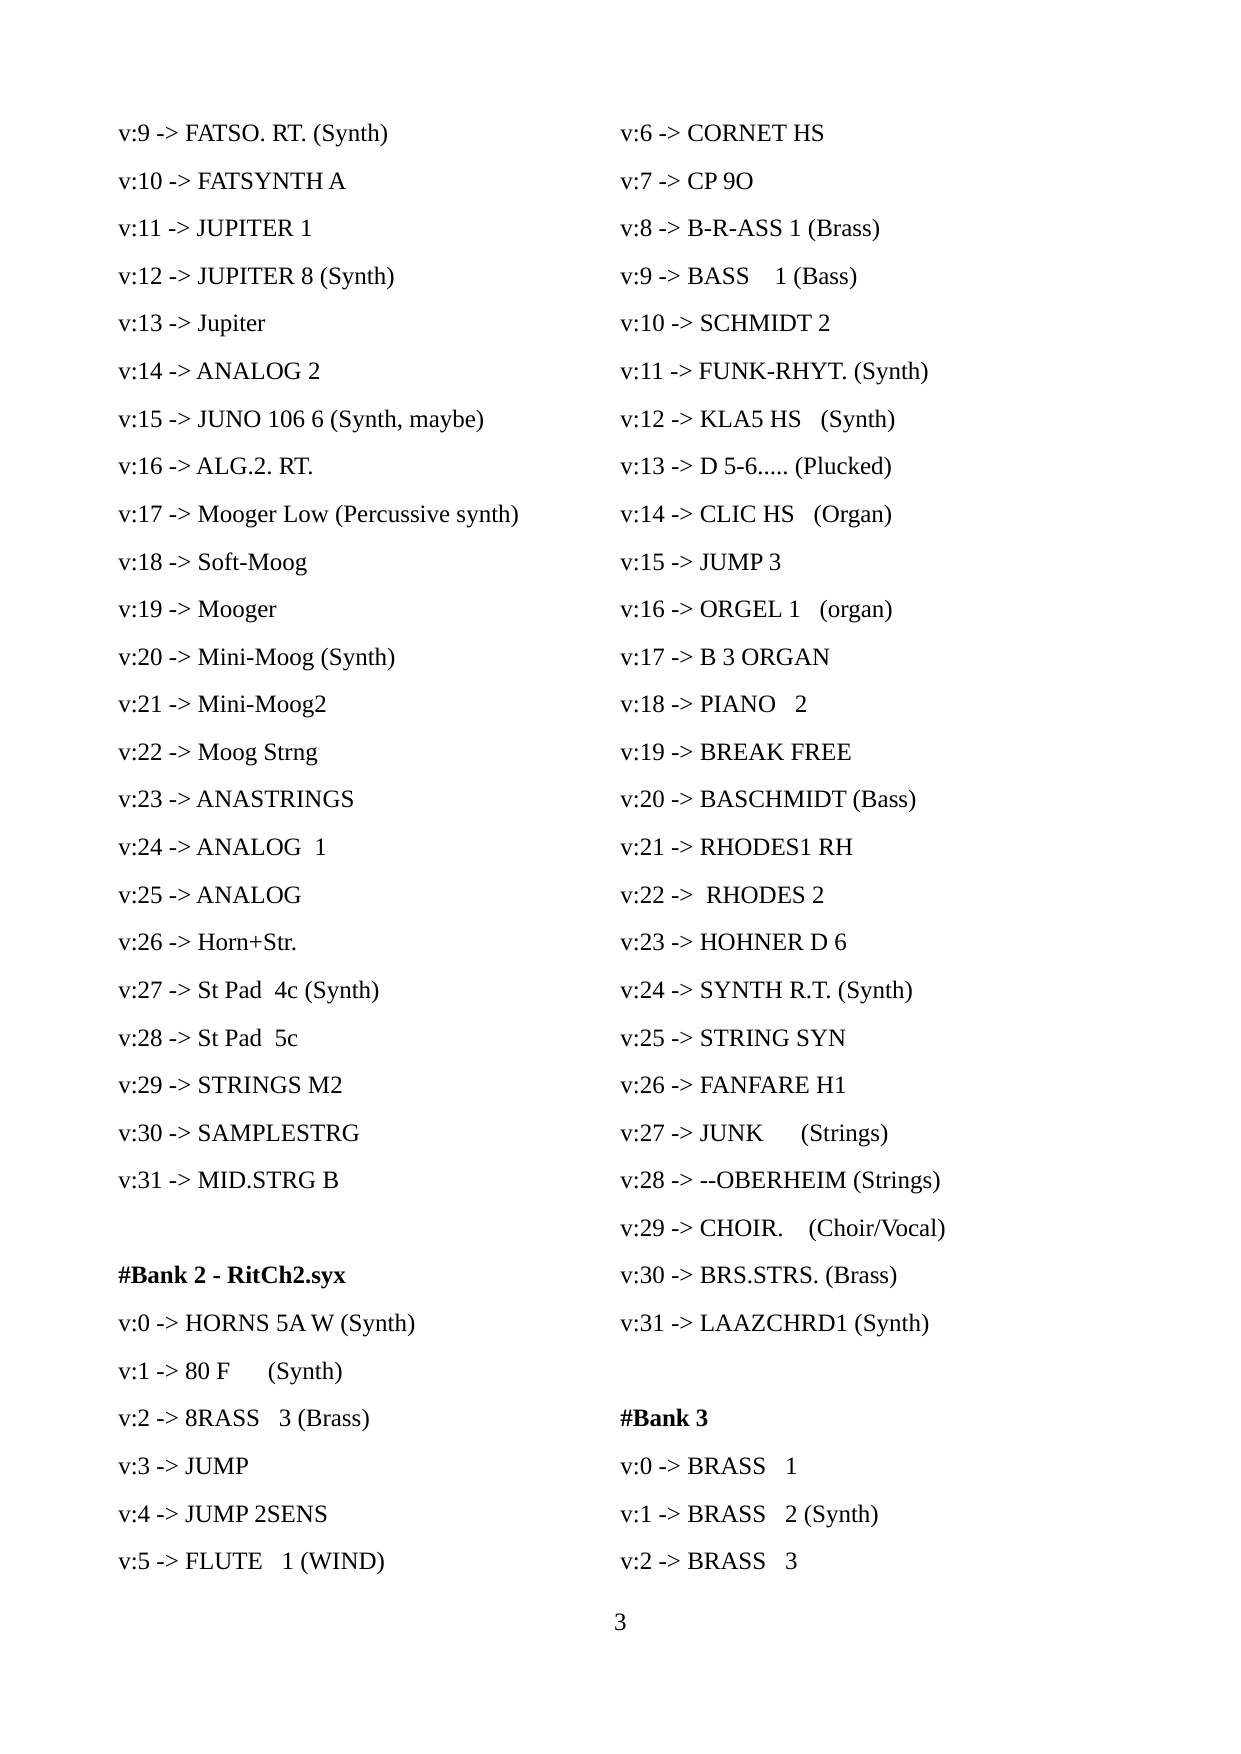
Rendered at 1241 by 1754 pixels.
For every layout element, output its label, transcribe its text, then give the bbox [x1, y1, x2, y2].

text v:24 -> SYNTH R.T. (Synth) [620, 975, 1122, 1004]
text v:10 -> FATSYNTH A [118, 166, 620, 194]
text v:2 -> BRASS 3 [620, 1546, 1122, 1575]
text v:19 -> BREAK FREE [620, 737, 1122, 766]
text v:9 -> BASS 1 (Bass) [620, 261, 1122, 290]
text v:13 -> D 5-6..... (Plucked) [620, 451, 1122, 480]
text v:8 -> B-R-ASS 1 (Brass) [620, 213, 1122, 242]
text v:2 -> 8RASS 3 (Brass) [118, 1403, 620, 1432]
text v:24 -> ANALOG 1 [118, 832, 620, 861]
text v:22 -> Moog Strng [118, 737, 620, 766]
text v:9 -> FATSO. RT. (Synth) [118, 118, 620, 147]
text v:21 -> Mini-Moog2 [118, 689, 620, 718]
text v:0 -> BRASS 1 [620, 1451, 1122, 1480]
text v:20 -> Mini-Moog (Synth) [118, 642, 620, 671]
text v:15 -> JUMP 3 [620, 547, 1122, 575]
text #Bank 2 - RitCh2.syx [118, 1261, 620, 1289]
text v:17 -> Mooger Low (Percussive synth) [118, 499, 620, 528]
text v:12 -> KLA5 HS (Synth) [620, 404, 1122, 432]
text v:18 -> PIANO 2 [620, 689, 1122, 718]
text v:5 -> FLUTE 1 (WIND) [118, 1546, 620, 1575]
text v:23 -> HOHNER D 6 [620, 927, 1122, 956]
text v:4 -> JUMP 2SENS [118, 1499, 620, 1527]
text v:3 -> JUMP [118, 1451, 620, 1480]
text v:7 -> CP 9O [620, 166, 1122, 194]
text v:16 -> ORGEL 1 (organ) [620, 594, 1122, 623]
text v:29 -> CHOIR. (Choir/Vocal) [620, 1213, 1122, 1242]
text v:11 -> JUPITER 1 [118, 213, 620, 242]
text #Bank 3 [620, 1403, 1122, 1432]
text v:16 -> ALG.2. RT. [118, 451, 620, 480]
text v:27 -> JUNK (Strings) [620, 1118, 1122, 1147]
text v:23 -> ANASTRINGS [118, 784, 620, 813]
text v:6 -> CORNET HS [620, 118, 1122, 147]
text v:0 -> HORNS 5A W (Synth) [118, 1308, 620, 1337]
text v:31 -> LAAZCHRD1 (Synth) [620, 1308, 1122, 1337]
text v:1 -> 80 F (Synth) [118, 1356, 620, 1384]
text v:30 -> BRS.STRS. (Brass) [620, 1261, 1122, 1289]
text v:11 -> FUNK-RHYT. (Synth) [620, 356, 1122, 385]
text v:29 -> STRINGS M2 [118, 1070, 620, 1099]
text v:25 -> STRING SYN [620, 1023, 1122, 1051]
text v:21 -> RHODES1 RH [620, 832, 1122, 861]
text v:1 -> BRASS 2 (Synth) [620, 1499, 1122, 1527]
text v:27 -> St Pad 4c (Synth) [118, 975, 620, 1004]
text v:17 -> B 3 ORGAN [620, 642, 1122, 671]
text v:20 -> BASCHMIDT (Bass) [620, 784, 1122, 813]
text v:19 -> Mooger [118, 594, 620, 623]
text v:28 -> St Pad 5c [118, 1023, 620, 1051]
text v:10 -> SCHMIDT 2 [620, 308, 1122, 337]
text v:13 -> Jupiter [118, 308, 620, 337]
text v:12 -> JUPITER 8 (Synth) [118, 261, 620, 290]
text v:28 -> --OBERHEIM (Strings) [620, 1165, 1122, 1194]
text v:25 -> ANALOG [118, 880, 620, 908]
text v:26 -> Horn+Str. [118, 927, 620, 956]
text v:14 -> ANALOG 2 [118, 356, 620, 385]
text v:18 -> Soft-Moog [118, 547, 620, 575]
text v:22 -> RHODES 2 [620, 880, 1122, 908]
text v:26 -> FANFARE H1 [620, 1070, 1122, 1099]
text v:30 -> SAMPLESTRG [118, 1118, 620, 1147]
text v:15 -> JUNO 106 6 (Synth, maybe) [118, 404, 620, 432]
text v:31 -> MID.STRG B [118, 1165, 620, 1194]
text v:14 -> CLIC HS (Organ) [620, 499, 1122, 528]
